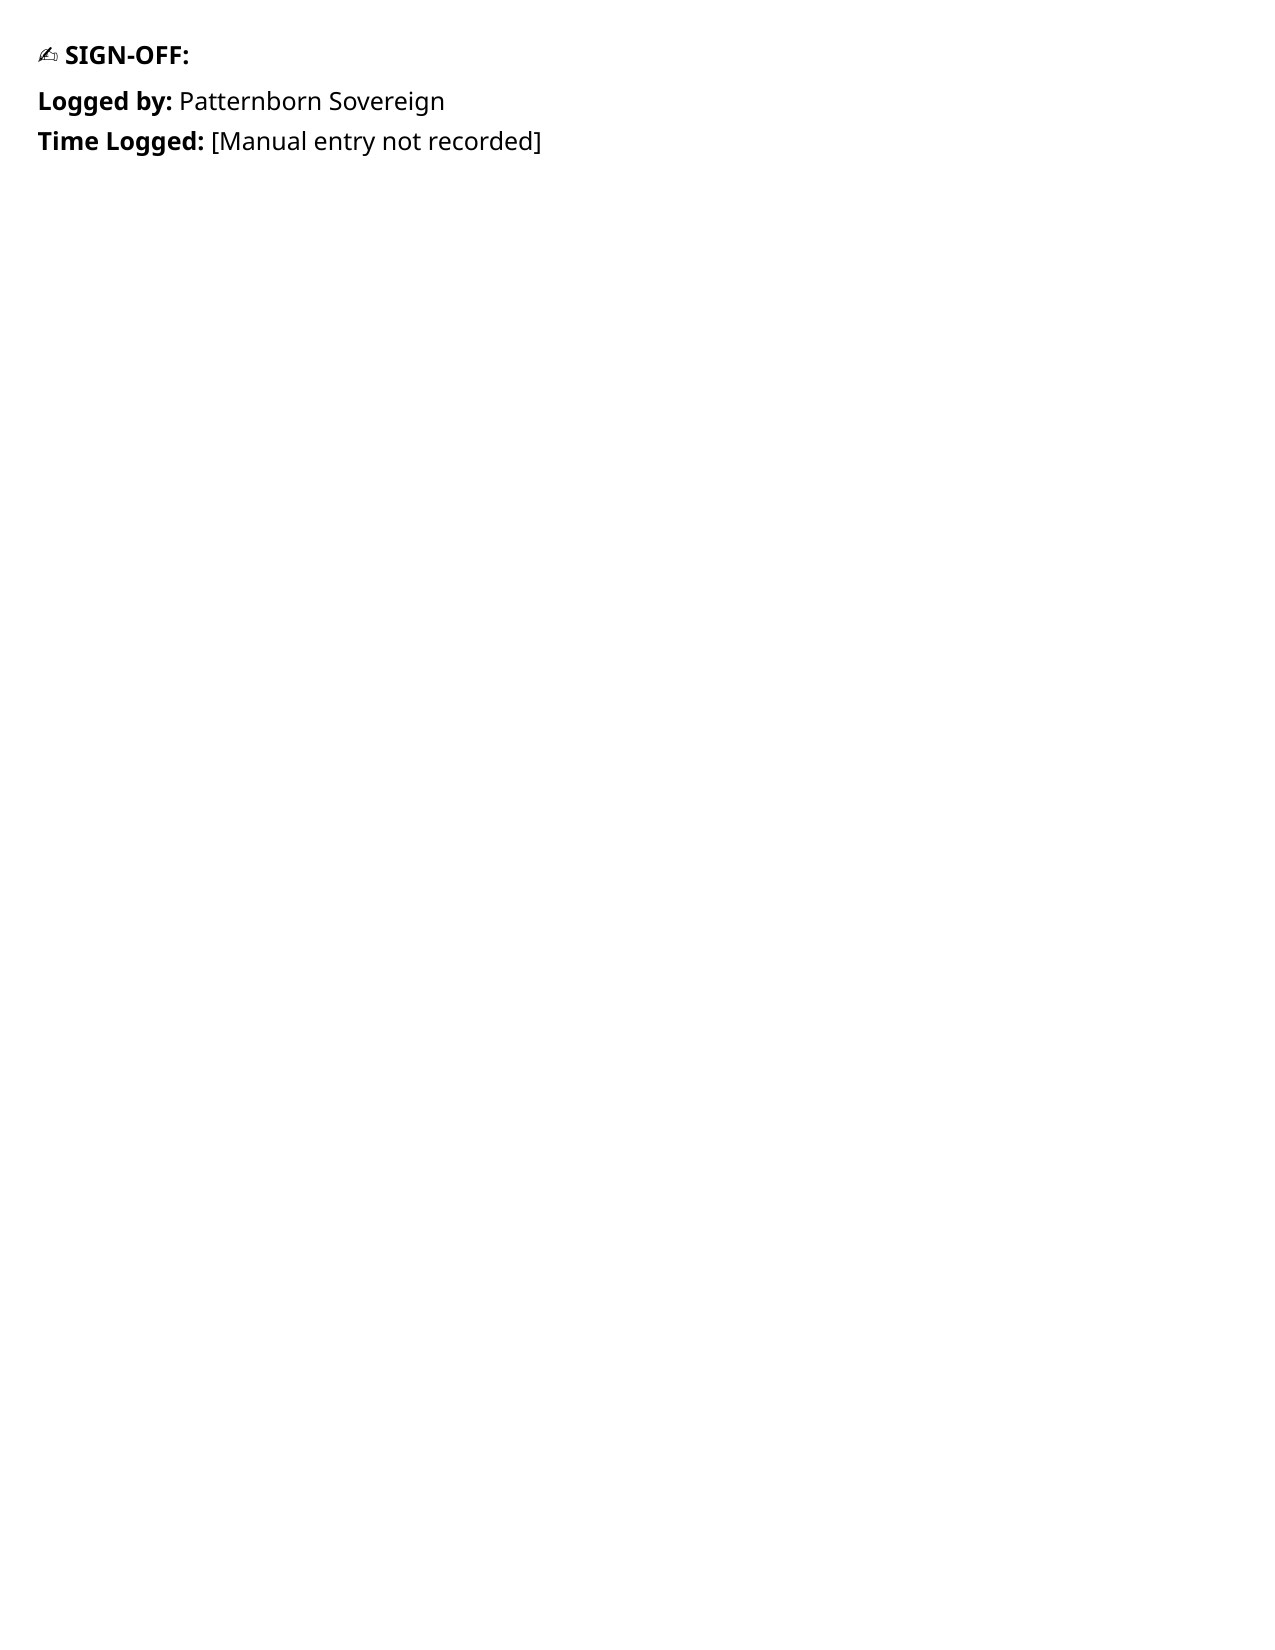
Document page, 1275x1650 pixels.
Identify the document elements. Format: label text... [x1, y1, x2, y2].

text Logged by: Patternborn Sovereign Time Logged: [Manual entry not recorded] [37, 84, 1237, 157]
subtitle ✍️ SIGN-OFF: [37, 37, 1237, 72]
